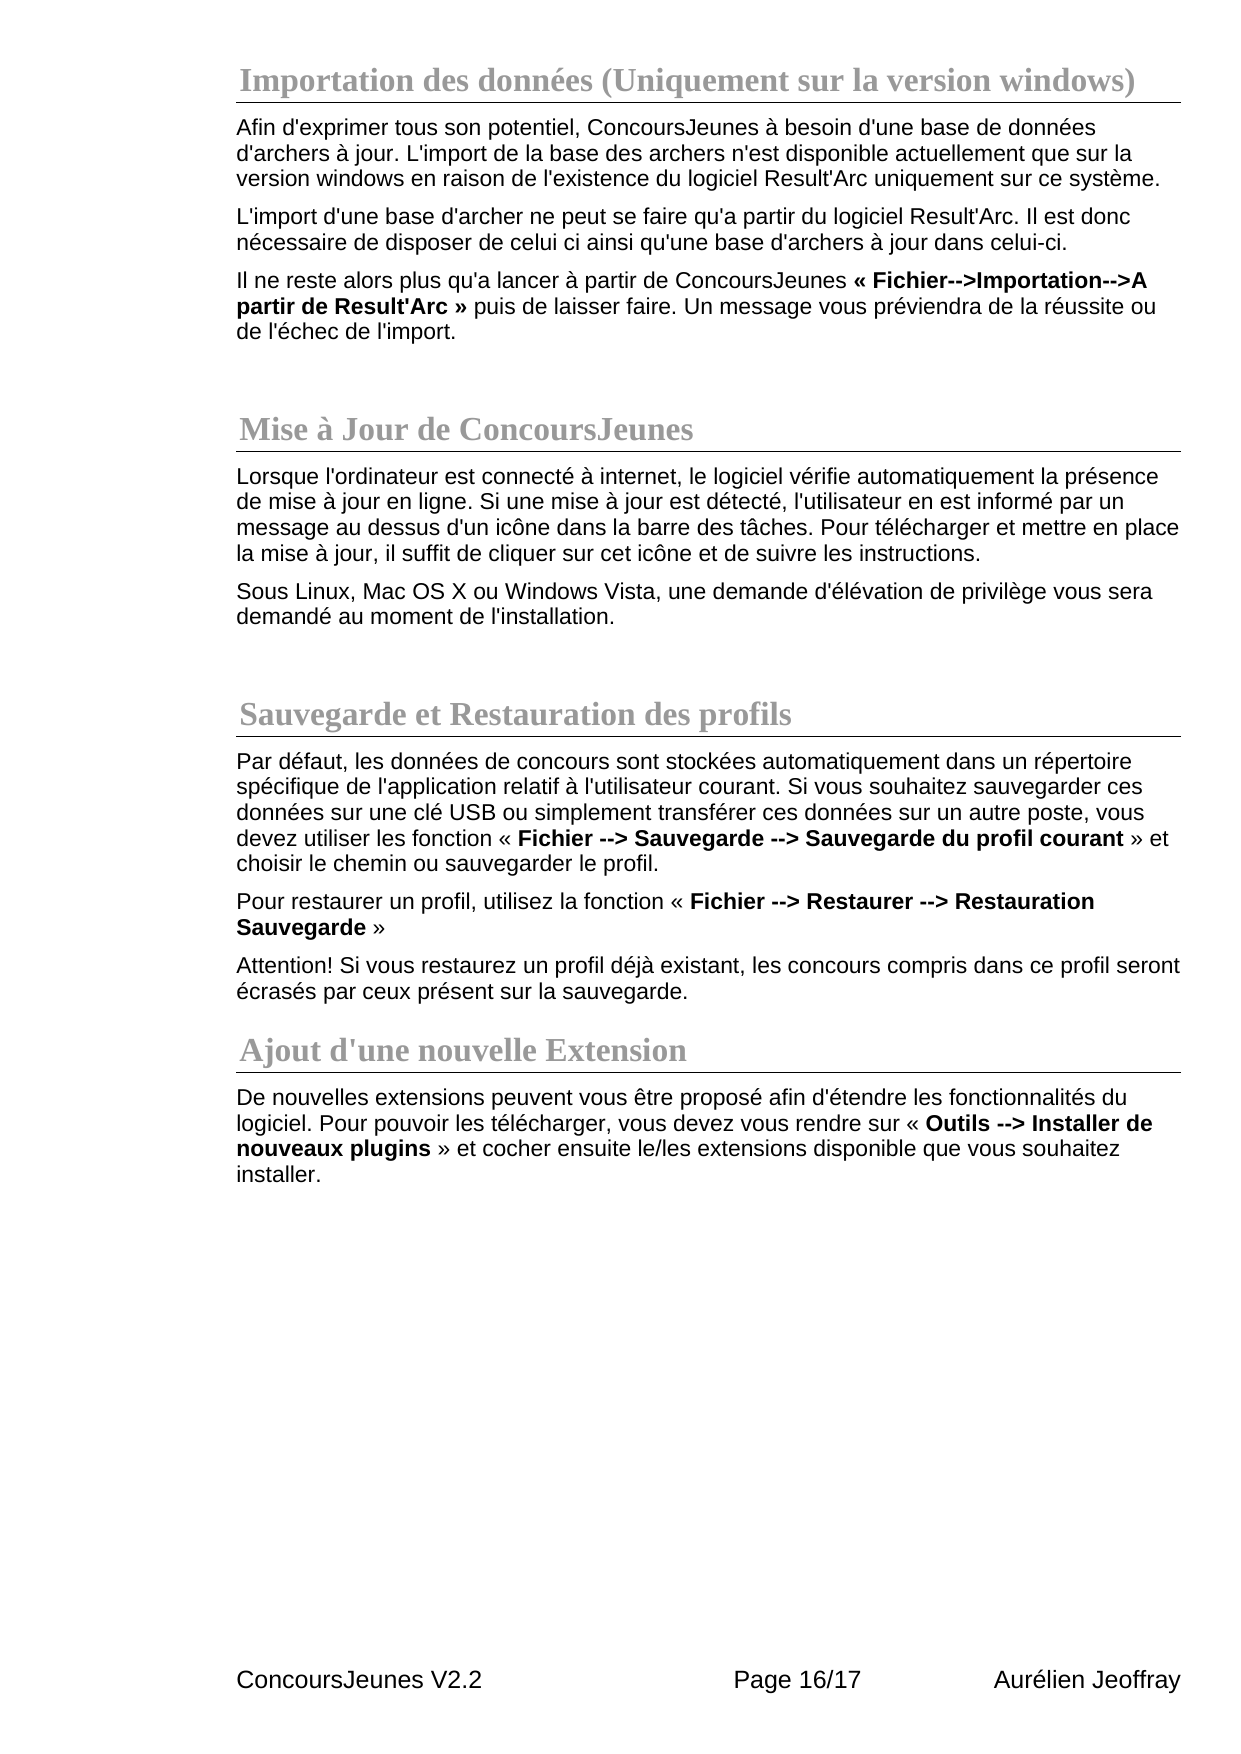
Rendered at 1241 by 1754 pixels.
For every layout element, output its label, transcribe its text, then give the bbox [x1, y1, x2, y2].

subtitle Ajout d'une nouvelle Extension [236, 1029, 1181, 1072]
text Il ne reste alors plus qu'a lancer à partir de ConcoursJeunes « Fichier-->Importation-->A partir de Result'Arc » puis de laisser faire. Un message vous préviendra de la réussite ou de l'échec de l'import. [236, 268, 1181, 345]
text De nouvelles extensions peuvent vous être proposé afin d'étendre les fonctionnalités du logiciel. Pour pouvoir les télécharger, vous devez vous rendre sur « Outils --> Installer de nouveaux plugins » et cocher ensuite le/les extensions disponible que vous souhaitez installer. [236, 1085, 1181, 1187]
text Pour restaurer un profil, utilisez la fonction « Fichier --> Restaurer --> Restauration Sauvegarde » [236, 889, 1181, 940]
subtitle Mise à Jour de ConcoursJeunes [236, 408, 1181, 451]
subtitle Sauvegarde et Restauration des profils [236, 693, 1181, 736]
text Afin d'exprimer tous son potentiel, ConcoursJeunes à besoin d'une base de données d'archers à jour. L'import de la base des archers n'est disponible actuellement que sur la version windows en raison de l'existence du logiciel Result'Arc uniquement sur ce système. [236, 115, 1181, 192]
text L'import d'une base d'archer ne peut se faire qu'a partir du logiciel Result'Arc. Il est donc nécessaire de disposer de celui ci ainsi qu'une base d'archers à jour dans celui-ci. [236, 204, 1181, 255]
subtitle Importation des données (Uniquement sur la version windows) [236, 59, 1181, 102]
text Attention! Si vous restaurez un profil déjà existant, les concours compris dans ce profil seront écrasés par ceux présent sur la sauvegarde. [236, 953, 1181, 1004]
text Sous Linux, Mac OS X ou Windows Vista, une demande d'élévation de privilège vous sera demandé au moment de l'installation. [236, 578, 1181, 630]
text Par défaut, les données de concours sont stockées automatiquement dans un répertoire spécifique de l'application relatif à l'utilisateur courant. Si vous souhaitez sauvegarder ces données sur une clé USB ou simplement transférer ces données sur un autre poste, vous devez utiliser les fonction « Fichier --> Sauvegarde --> Sauvegarde du profil courant » et choisir le chemin ou sauvegarder le profil. [236, 748, 1181, 877]
text Lorsque l'ordinateur est connecté à internet, le logiciel vérifie automatiquement la présence de mise à jour en ligne. Si une mise à jour est détecté, l'utilisateur en est informé par un message au dessus d'un icône dans la barre des tâches. Pour télécharger et mettre en place la mise à jour, il suffit de cliquer sur cet icône et de suivre les instructions. [236, 463, 1181, 566]
